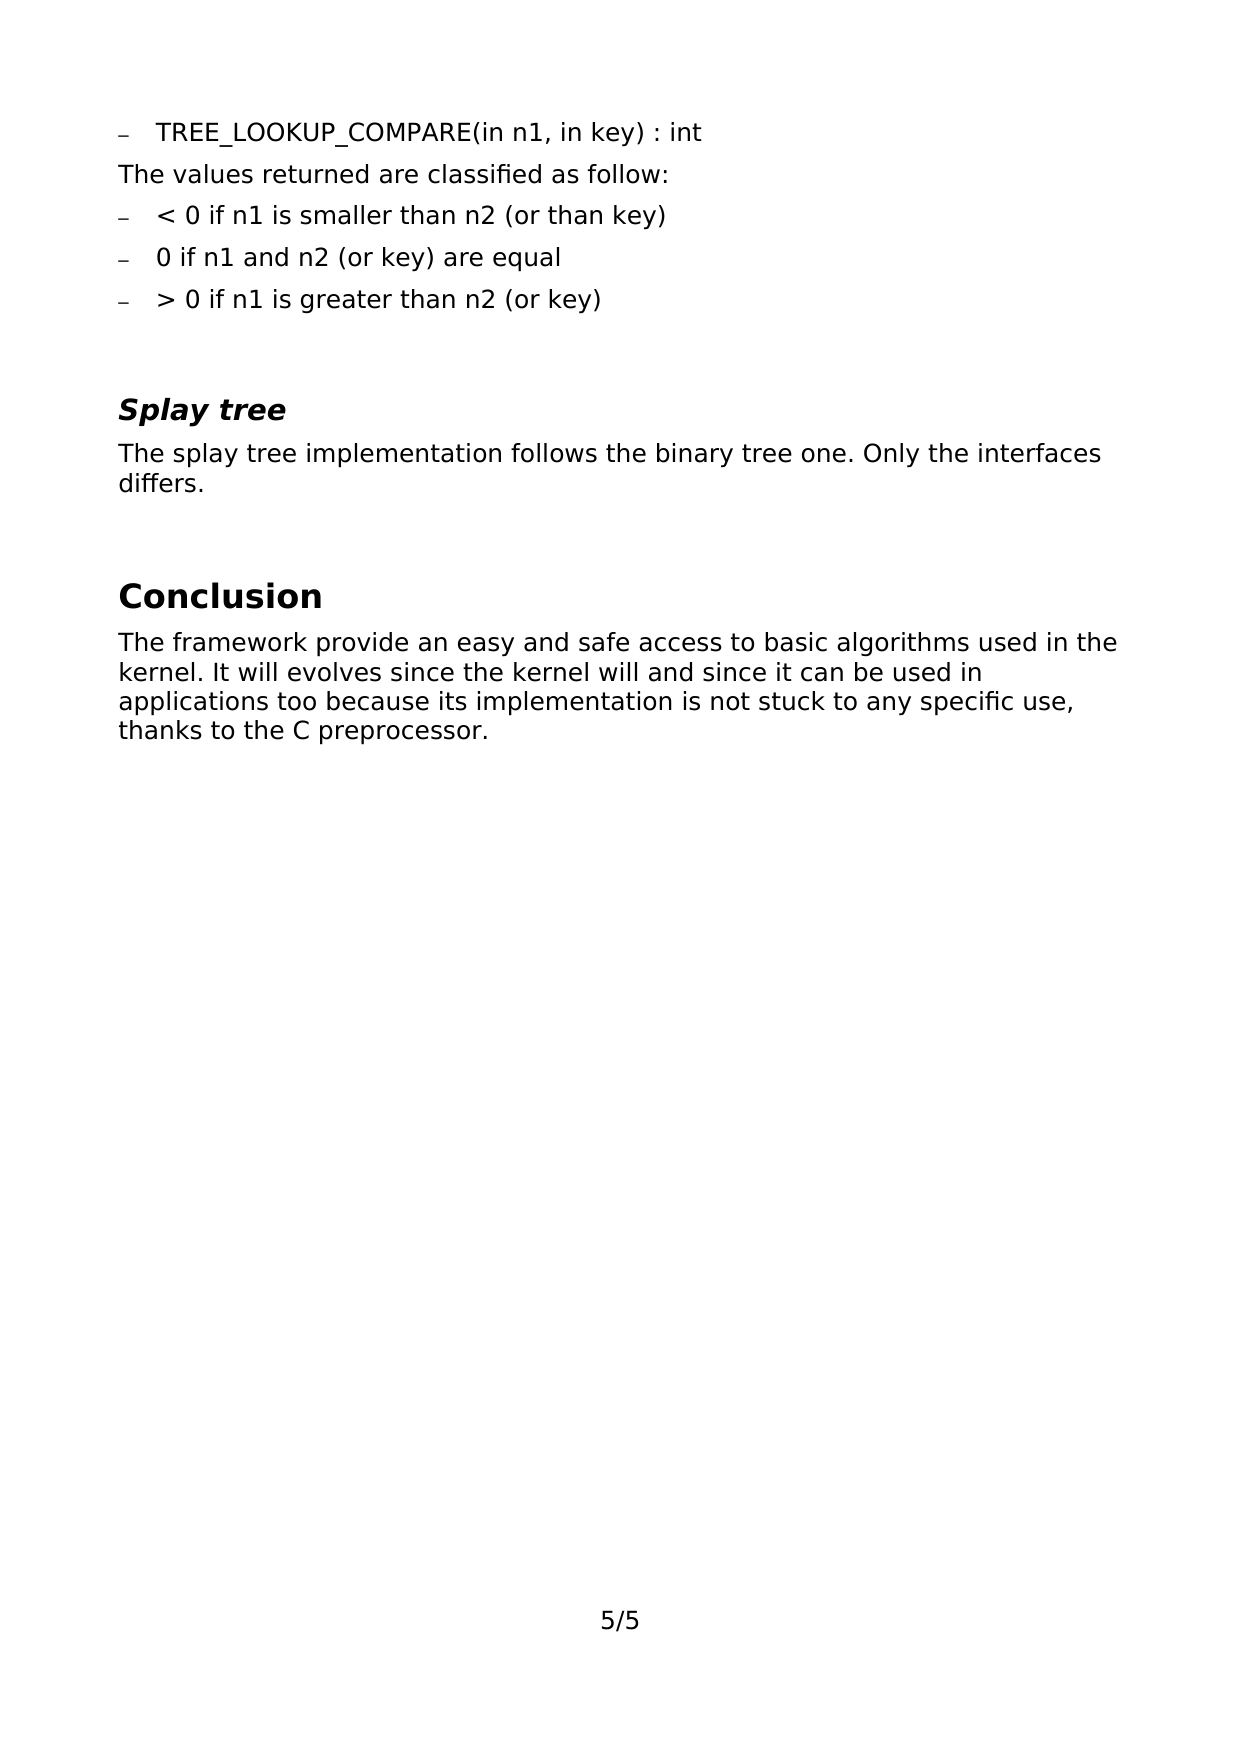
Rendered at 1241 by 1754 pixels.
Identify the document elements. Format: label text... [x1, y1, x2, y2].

text The framework provide an easy and safe access to basic algorithms used in the kernel. It will evolves since the kernel will and since it can be used in applications too because its implementation is not stuck to any specific use, thanks to the C preprocessor. [118, 629, 1122, 745]
list TREE_LOOKUP_COMPARE(in n1, in key) : int [118, 118, 1122, 147]
subtitle Splay tree [118, 393, 1122, 427]
list > 0 if n1 is greater than n2 (or key) [118, 285, 1122, 314]
list 0 if n1 and n2 (or key) are equal [118, 243, 1122, 272]
list < 0 if n1 is smaller than n2 (or than key) [118, 201, 1122, 231]
text The values returned are classified as follow: [118, 160, 1122, 189]
subtitle Conclusion [118, 577, 1122, 616]
text The splay tree implementation follows the binary tree one. Only the interfaces differs. [118, 439, 1122, 498]
